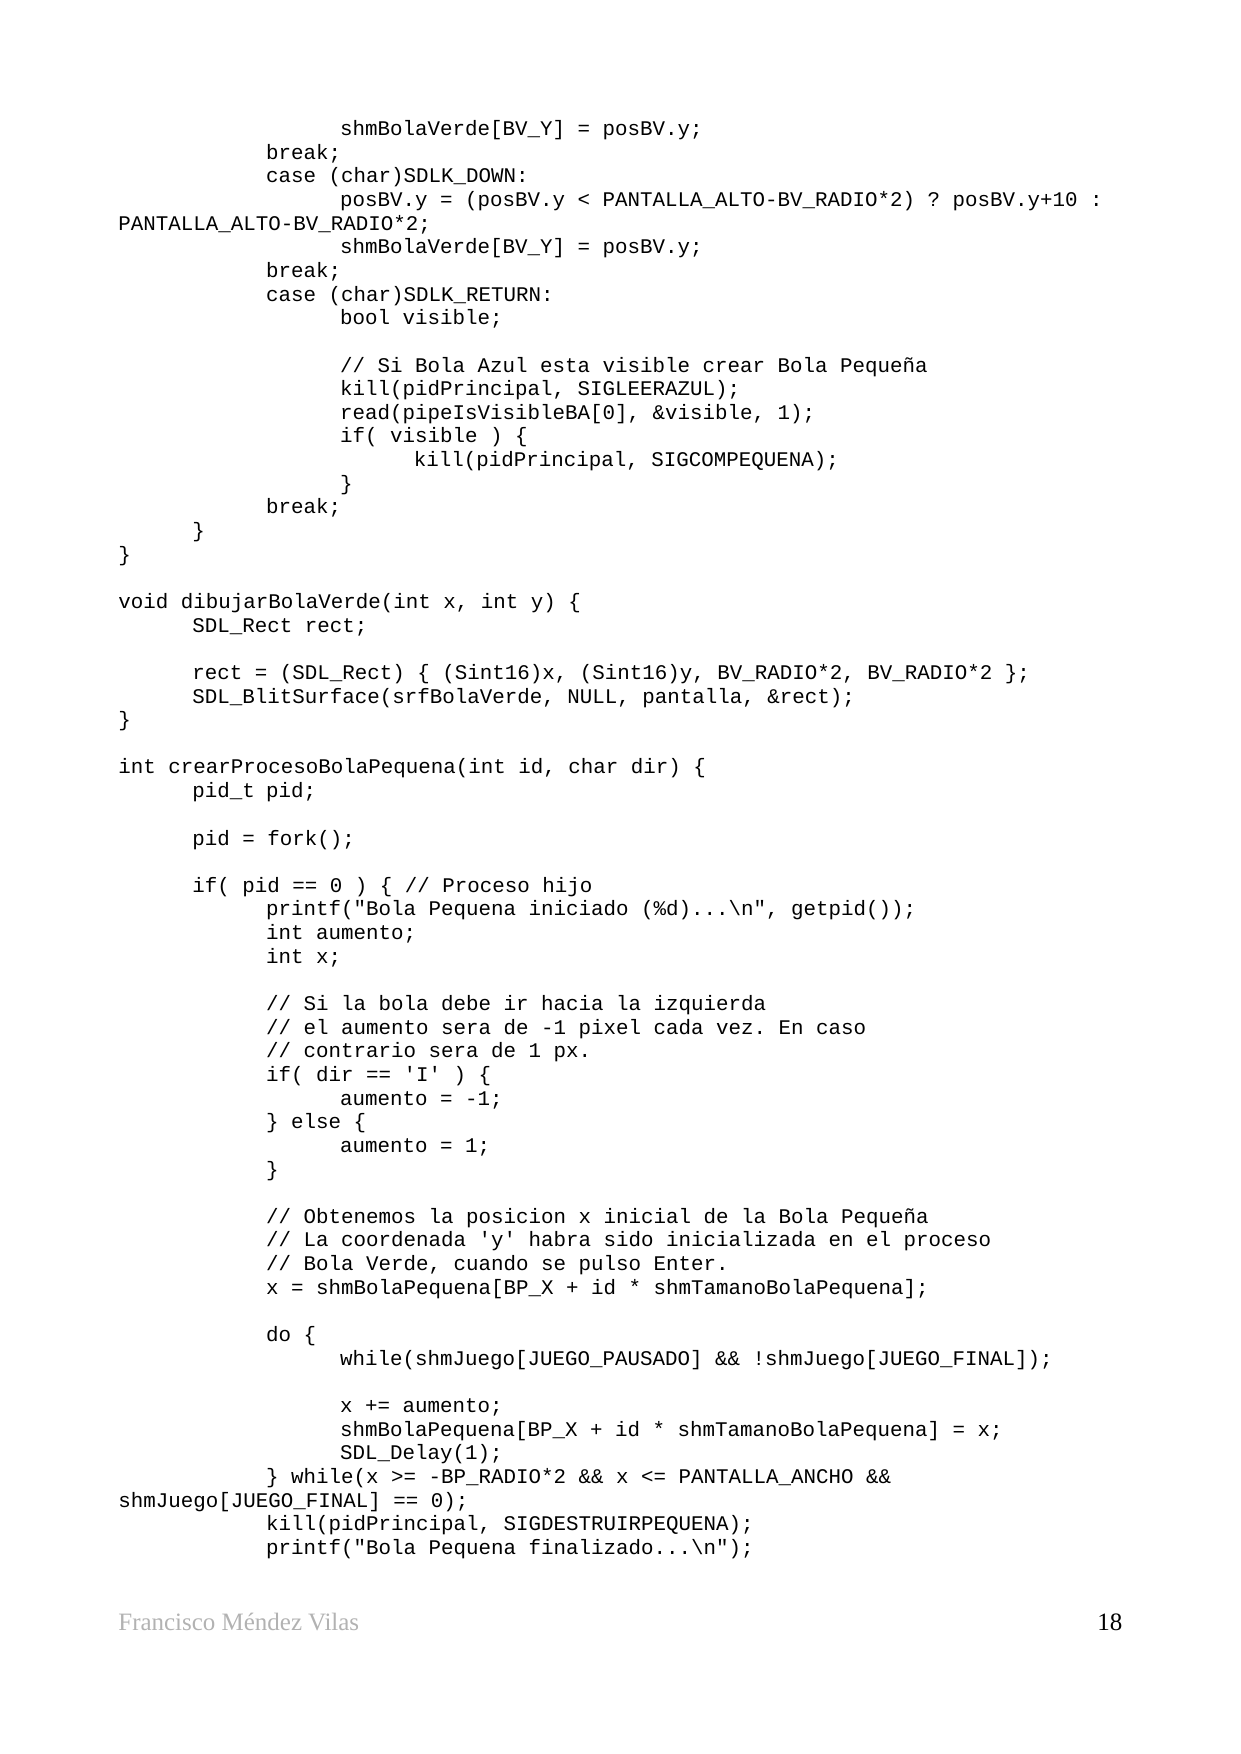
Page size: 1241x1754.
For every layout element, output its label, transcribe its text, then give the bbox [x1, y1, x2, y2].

text kill(pidPrincipal, SIGLEERAZUL); [118, 378, 1122, 402]
text } [118, 1158, 1122, 1182]
text int crearProcesoBolaPequena(int id, char dir) { [118, 757, 1122, 780]
text } while(x >= -BP_RADIO*2 && x <= PANTALLA_ANCHO && shmJuego[JUEGO_FINAL] == 0); [118, 1466, 1122, 1513]
text posBV.y = (posBV.y < PANTALLA_ALTO-BV_RADIO*2) ? posBV.y+10 : PANTALLA_ALTO-BV_RADIO*2; [118, 189, 1122, 236]
text case (char)SDLK_DOWN: [118, 165, 1122, 189]
text while(shmJuego[JUEGO_PAUSADO] && !shmJuego[JUEGO_FINAL]); [118, 1348, 1122, 1371]
text // La coordenada 'y' habra sido inicializada en el proceso [118, 1229, 1122, 1253]
text // Obtenemos la posicion x inicial de la Bola Pequeña [118, 1206, 1122, 1229]
text int aumento; [118, 922, 1122, 946]
text x += aumento; [118, 1395, 1122, 1419]
text if( visible ) { [118, 426, 1122, 449]
text if( dir == 'I' ) { [118, 1064, 1122, 1088]
text SDL_Delay(1); [118, 1442, 1122, 1466]
text // el aumento sera de -1 pixel cada vez. En caso [118, 1017, 1122, 1040]
text SDL_BlitSurface(srfBolaVerde, NULL, pantalla, &rect); [118, 686, 1122, 709]
text // Si la bola debe ir hacia la izquierda [118, 993, 1122, 1017]
text // contrario sera de 1 px. [118, 1040, 1122, 1064]
text } [118, 520, 1122, 544]
text break; [118, 260, 1122, 284]
text if( pid == 0 ) { // Proceso hijo [118, 875, 1122, 898]
text shmBolaVerde[BV_Y] = posBV.y; [118, 236, 1122, 260]
text shmBolaPequena[BP_X + id * shmTamanoBolaPequena] = x; [118, 1419, 1122, 1442]
text printf("Bola Pequena finalizado...\n"); [118, 1537, 1122, 1561]
text kill(pidPrincipal, SIGDESTRUIRPEQUENA); [118, 1513, 1122, 1537]
text kill(pidPrincipal, SIGCOMPEQUENA); [118, 449, 1122, 473]
text SDL_Rect rect; [118, 615, 1122, 638]
text } [118, 473, 1122, 496]
text break; [118, 496, 1122, 520]
text pid = fork(); [118, 827, 1122, 851]
text x = shmBolaPequena[BP_X + id * shmTamanoBolaPequena]; [118, 1277, 1122, 1300]
text case (char)SDLK_RETURN: [118, 284, 1122, 307]
text pid_t pid; [118, 780, 1122, 804]
text } else { [118, 1111, 1122, 1135]
text break; [118, 142, 1122, 165]
text do { [118, 1324, 1122, 1348]
text rect = (SDL_Rect) { (Sint16)x, (Sint16)y, BV_RADIO*2, BV_RADIO*2 }; [118, 662, 1122, 686]
text aumento = 1; [118, 1135, 1122, 1158]
text // Bola Verde, cuando se pulso Enter. [118, 1253, 1122, 1277]
text shmBolaVerde[BV_Y] = posBV.y; [118, 118, 1122, 142]
text bool visible; [118, 307, 1122, 331]
text int x; [118, 946, 1122, 969]
text } [118, 709, 1122, 733]
text } [118, 544, 1122, 567]
text aumento = -1; [118, 1088, 1122, 1111]
text // Si Bola Azul esta visible crear Bola Pequeña [118, 354, 1122, 378]
text read(pipeIsVisibleBA[0], &visible, 1); [118, 402, 1122, 426]
text void dibujarBolaVerde(int x, int y) { [118, 591, 1122, 615]
text printf("Bola Pequena iniciado (%d)...\n", getpid()); [118, 898, 1122, 922]
